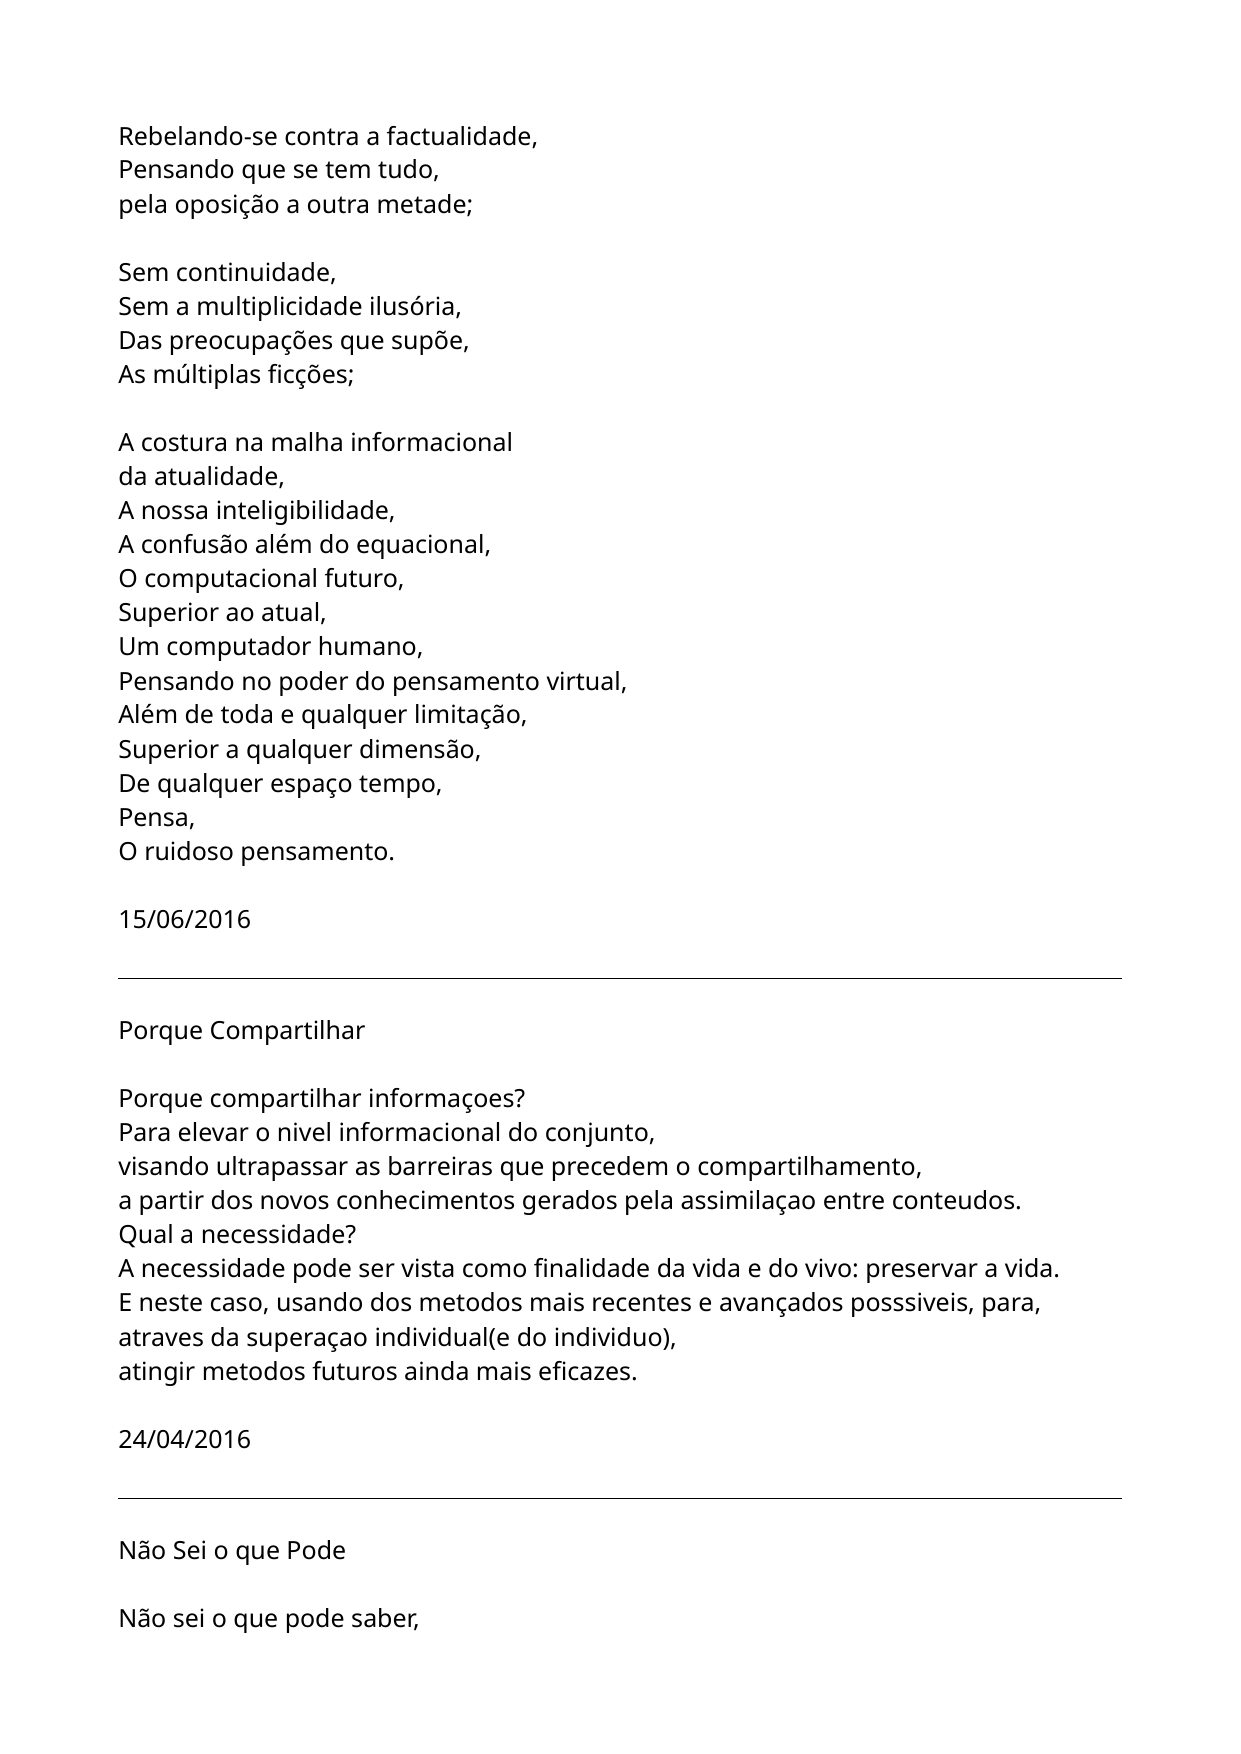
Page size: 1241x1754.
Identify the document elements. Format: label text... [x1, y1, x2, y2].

text da atualidade, [118, 459, 1122, 493]
text Pensando que se tem tudo, [118, 152, 1122, 186]
text Não sei o que pode saber, [118, 1601, 1122, 1634]
text O computacional futuro, [118, 561, 1122, 595]
text Qual a necessidade? [118, 1217, 1122, 1251]
text A costura na malha informacional [118, 425, 1122, 459]
text Sem continuidade, [118, 254, 1122, 288]
text Não Sei o que Pode [118, 1532, 1122, 1566]
text Porque compartilhar informaçoes? [118, 1081, 1122, 1115]
text Pensa, [118, 799, 1122, 833]
text Superior a qualquer dimensão, [118, 731, 1122, 765]
text pela oposição a outra metade; [118, 186, 1122, 220]
text Das preocupações que supõe, [118, 322, 1122, 357]
text O ruidoso pensamento. [118, 833, 1122, 867]
text E neste caso, usando dos metodos mais recentes e avançados posssiveis, para, atraves da superaçao individual(e do individuo), [118, 1285, 1122, 1353]
text Superior ao atual, [118, 595, 1122, 629]
text As múltiplas ficções; [118, 357, 1122, 391]
text A nossa inteligibilidade, [118, 493, 1122, 527]
text Um computador humano, [118, 629, 1122, 663]
text A confusão além do equacional, [118, 527, 1122, 561]
text Sem a multiplicidade ilusória, [118, 288, 1122, 322]
text a partir dos novos conhecimentos gerados pela assimilaçao entre conteudos. [118, 1183, 1122, 1217]
text Pensando no poder do pensamento virtual, [118, 663, 1122, 697]
text De qualquer espaço tempo, [118, 765, 1122, 799]
text Além de toda e qualquer limitação, [118, 697, 1122, 731]
text atingir metodos futuros ainda mais eficazes. [118, 1353, 1122, 1387]
text 24/04/2016 [118, 1421, 1122, 1455]
text A necessidade pode ser vista como finalidade da vida e do vivo: preservar a vida. [118, 1251, 1122, 1285]
text 15/06/2016 [118, 902, 1122, 936]
text Para elevar o nivel informacional do conjunto, [118, 1115, 1122, 1149]
text Porque Compartilhar [118, 1013, 1122, 1047]
text Rebelando-se contra a factualidade, [118, 118, 1122, 152]
text visando ultrapassar as barreiras que precedem o compartilhamento, [118, 1149, 1122, 1183]
